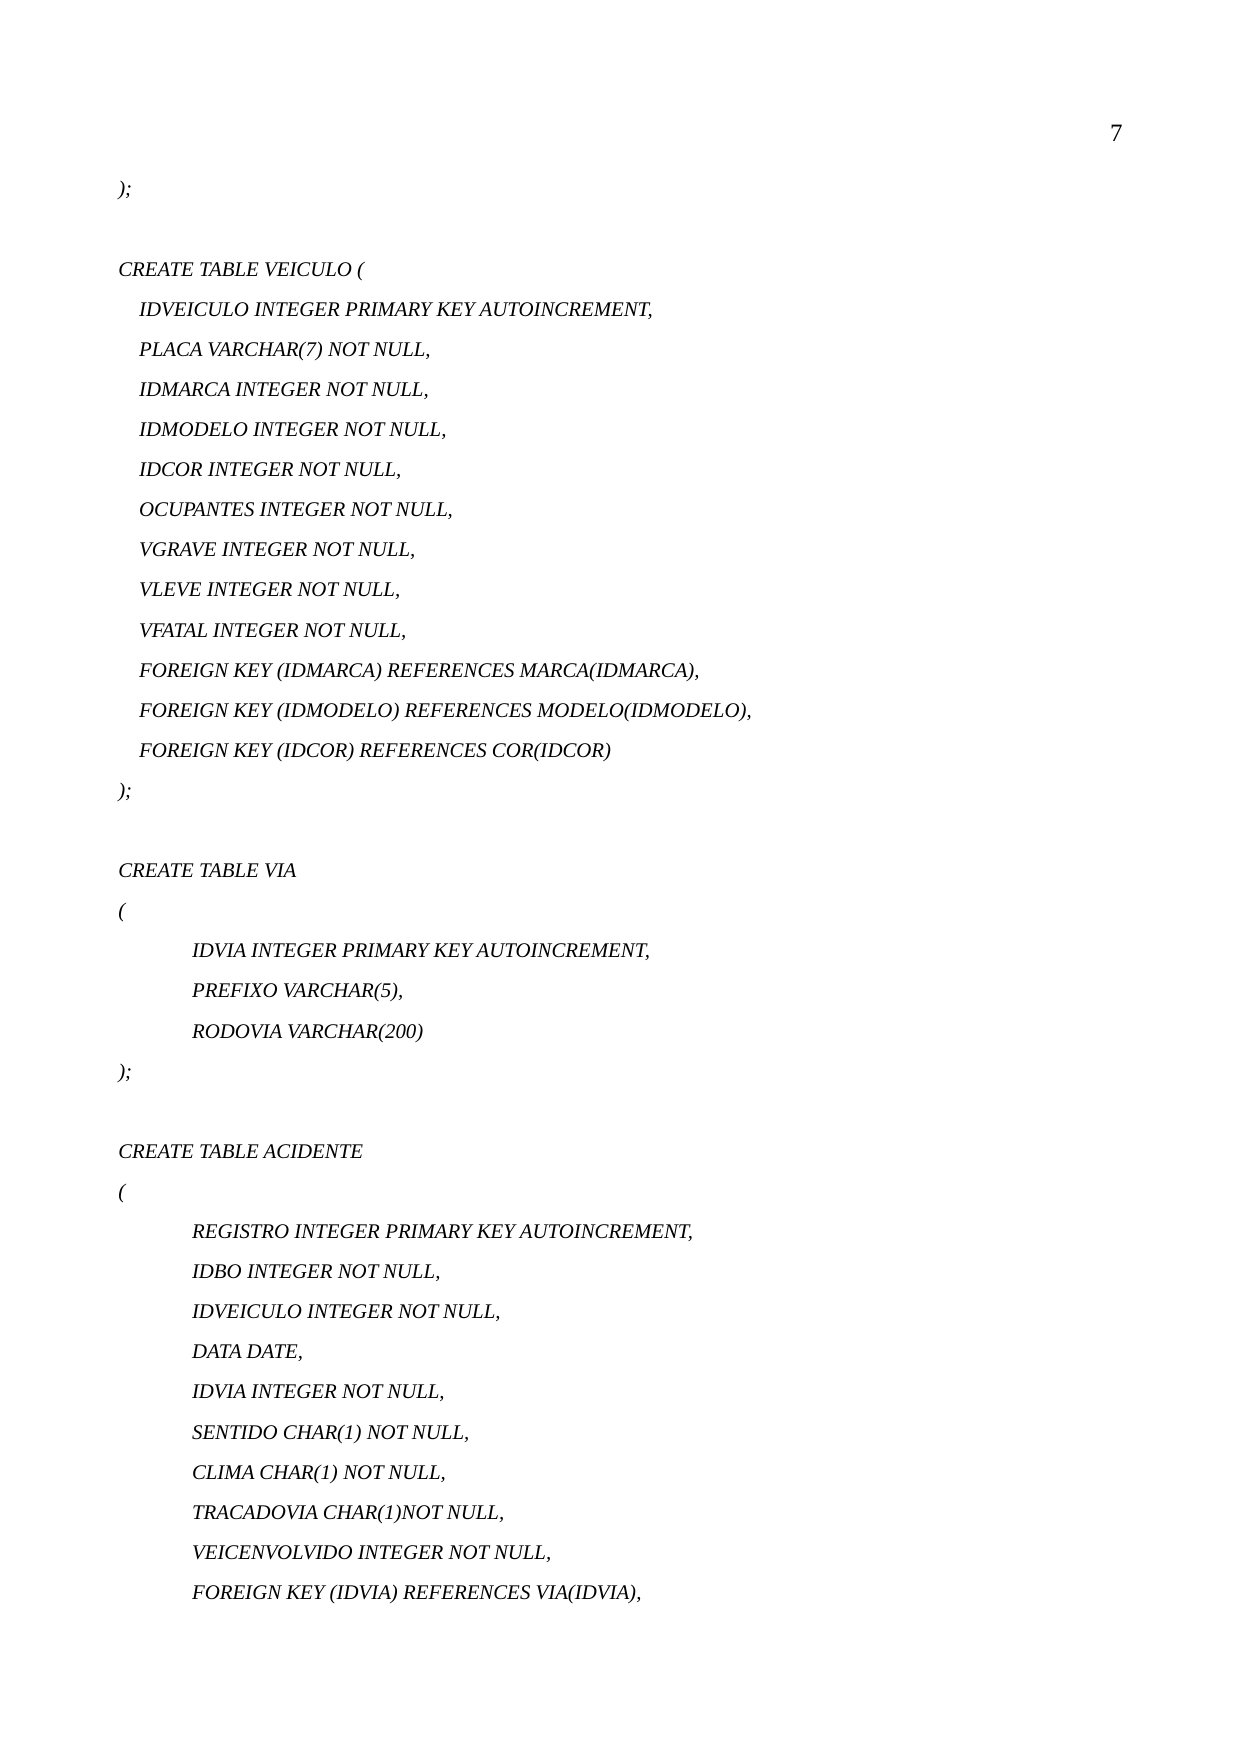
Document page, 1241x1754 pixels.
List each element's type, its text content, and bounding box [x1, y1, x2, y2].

text FOREIGN KEY (IDVIA) REFERENCES VIA(IDVIA), [118, 1580, 1122, 1604]
text ); [118, 778, 1122, 802]
text VFATAL INTEGER NOT NULL, [118, 617, 1122, 642]
text CLIMA CHAR(1) NOT NULL, [118, 1460, 1122, 1484]
text TRACADOVIA CHAR(1)NOT NULL, [118, 1500, 1122, 1524]
text IDVEICULO INTEGER NOT NULL, [118, 1299, 1122, 1323]
text PLACA VARCHAR(7) NOT NULL, [118, 337, 1122, 361]
text IDVIA INTEGER PRIMARY KEY AUTOINCREMENT, [118, 938, 1122, 962]
text REGISTRO INTEGER PRIMARY KEY AUTOINCREMENT, [118, 1219, 1122, 1243]
text IDVEICULO INTEGER PRIMARY KEY AUTOINCREMENT, [118, 297, 1122, 321]
text ( [118, 1179, 1122, 1203]
text FOREIGN KEY (IDMODELO) REFERENCES MODELO(IDMODELO), [118, 698, 1122, 722]
text RODOVIA VARCHAR(200) [118, 1018, 1122, 1043]
text SENTIDO CHAR(1) NOT NULL, [118, 1419, 1122, 1444]
text VLEVE INTEGER NOT NULL, [118, 577, 1122, 601]
text IDBO INTEGER NOT NULL, [118, 1259, 1122, 1283]
text CREATE TABLE ACIDENTE [118, 1139, 1122, 1163]
text ); [118, 1059, 1122, 1083]
text FOREIGN KEY (IDCOR) REFERENCES COR(IDCOR) [118, 738, 1122, 762]
text PREFIXO VARCHAR(5), [118, 978, 1122, 1002]
text IDMODELO INTEGER NOT NULL, [118, 417, 1122, 441]
text VEICENVOLVIDO INTEGER NOT NULL, [118, 1540, 1122, 1564]
text IDVIA INTEGER NOT NULL, [118, 1379, 1122, 1403]
text CREATE TABLE VEICULO ( [118, 257, 1122, 281]
text OCUPANTES INTEGER NOT NULL, [118, 497, 1122, 521]
text IDMARCA INTEGER NOT NULL, [118, 377, 1122, 401]
text ); [118, 176, 1122, 200]
text CREATE TABLE VIA [118, 858, 1122, 882]
text IDCOR INTEGER NOT NULL, [118, 457, 1122, 481]
text ( [118, 898, 1122, 922]
text DATA DATE, [118, 1339, 1122, 1363]
text FOREIGN KEY (IDMARCA) REFERENCES MARCA(IDMARCA), [118, 658, 1122, 682]
text VGRAVE INTEGER NOT NULL, [118, 537, 1122, 561]
